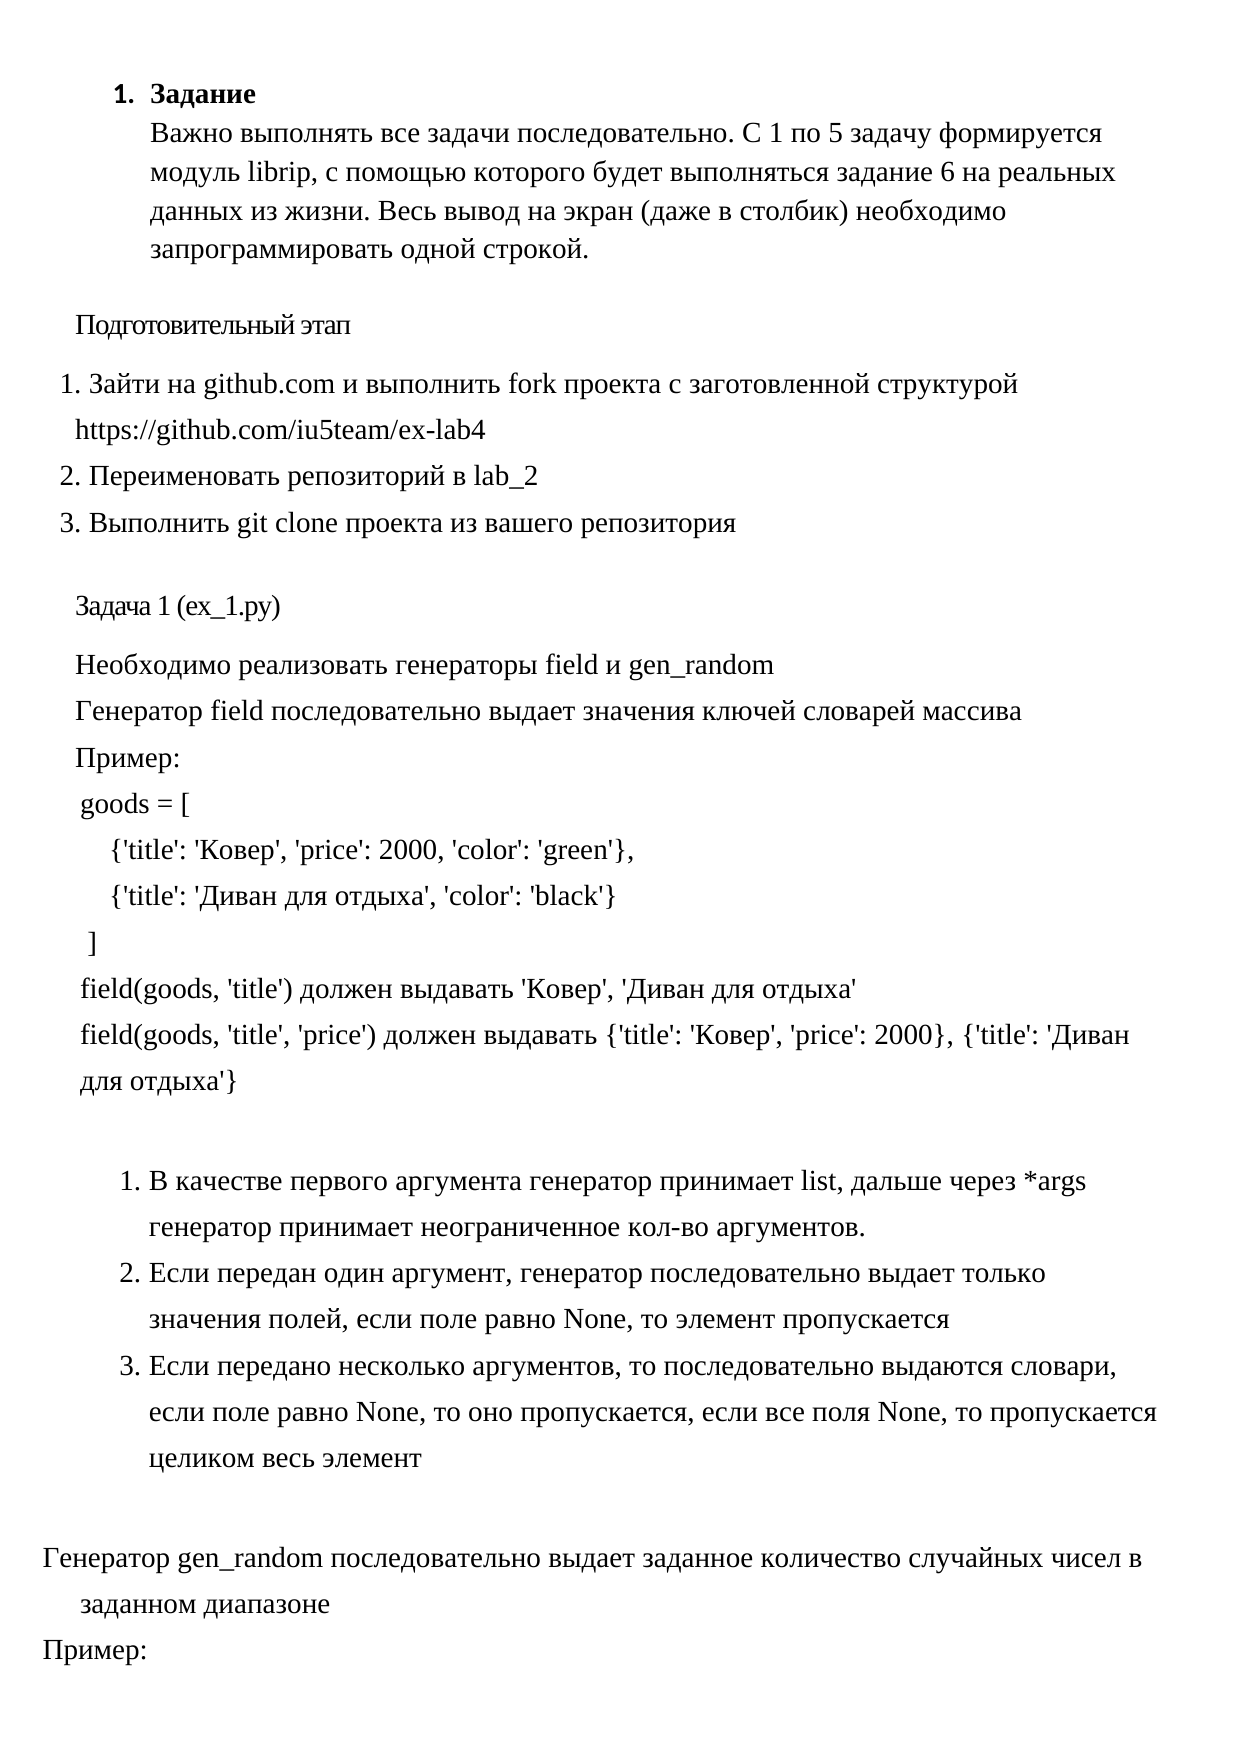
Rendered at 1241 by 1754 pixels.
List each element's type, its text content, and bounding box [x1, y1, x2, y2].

text goods = [ [80, 786, 1165, 819]
text 3. Выполнить git clone проекта из вашего репозитория [59, 505, 1165, 538]
text {'title': 'Ковер', 'price': 2000, 'color': 'green'}, [80, 832, 1165, 866]
text Пример: [75, 740, 1165, 773]
text field(goods, 'title', 'price') должен выдавать {'title': 'Ковер', 'price': 2000}, {'title': 'Диван для отдыха'} [80, 1017, 1165, 1097]
list Если передано несколько аргументов, то последовательно выдаются словари, если поле равно None, то оно пропускается, если все поля None, то пропускается целиком весь элемент [119, 1348, 1165, 1474]
text 2. Переименовать репозиторий в lab_2 [59, 458, 1165, 492]
list Задание Важно выполнять все задачи последовательно. С 1 по 5 задачу формируется модуль librip, с помощью которого будет выполняться задание 6 на реальных данных из жизни. Весь вывод на экран (даже в столбик) необходимо запрограммировать одной строкой. [112, 75, 1165, 265]
text {'title': 'Диван для отдыха', 'color': 'black'} [80, 878, 1165, 912]
list Если передан один аргумент, генератор последовательно выдает только значения полей, если поле равно None, то элемент пропускается [119, 1255, 1165, 1335]
list В качестве первого аргумента генератор принимает list, дальше через *args генератор принимает неограниченное кол-во аргументов. [119, 1163, 1165, 1243]
text Генератор gen_random последовательно выдает заданное количество случайных чисел в заданном диапазоне [42, 1540, 1165, 1619]
subtitle Задача 1 (ex_1.py) [75, 588, 1165, 622]
text Генератор field последовательно выдает значения ключей словарей массива [75, 693, 1165, 727]
text ] [80, 925, 1165, 958]
subtitle Подготовительный этап [75, 307, 1165, 341]
text field(goods, 'title') должен выдавать 'Ковер', 'Диван для отдыха' [80, 971, 1165, 1004]
text 1. Зайти на github.com и выполнить fork проекта с заготовленной структурой https://github.com/iu5team/ex-lab4 [59, 366, 1165, 446]
text Необходимо реализовать генераторы field и gen_random [75, 647, 1165, 681]
text Пример: [42, 1632, 1165, 1666]
